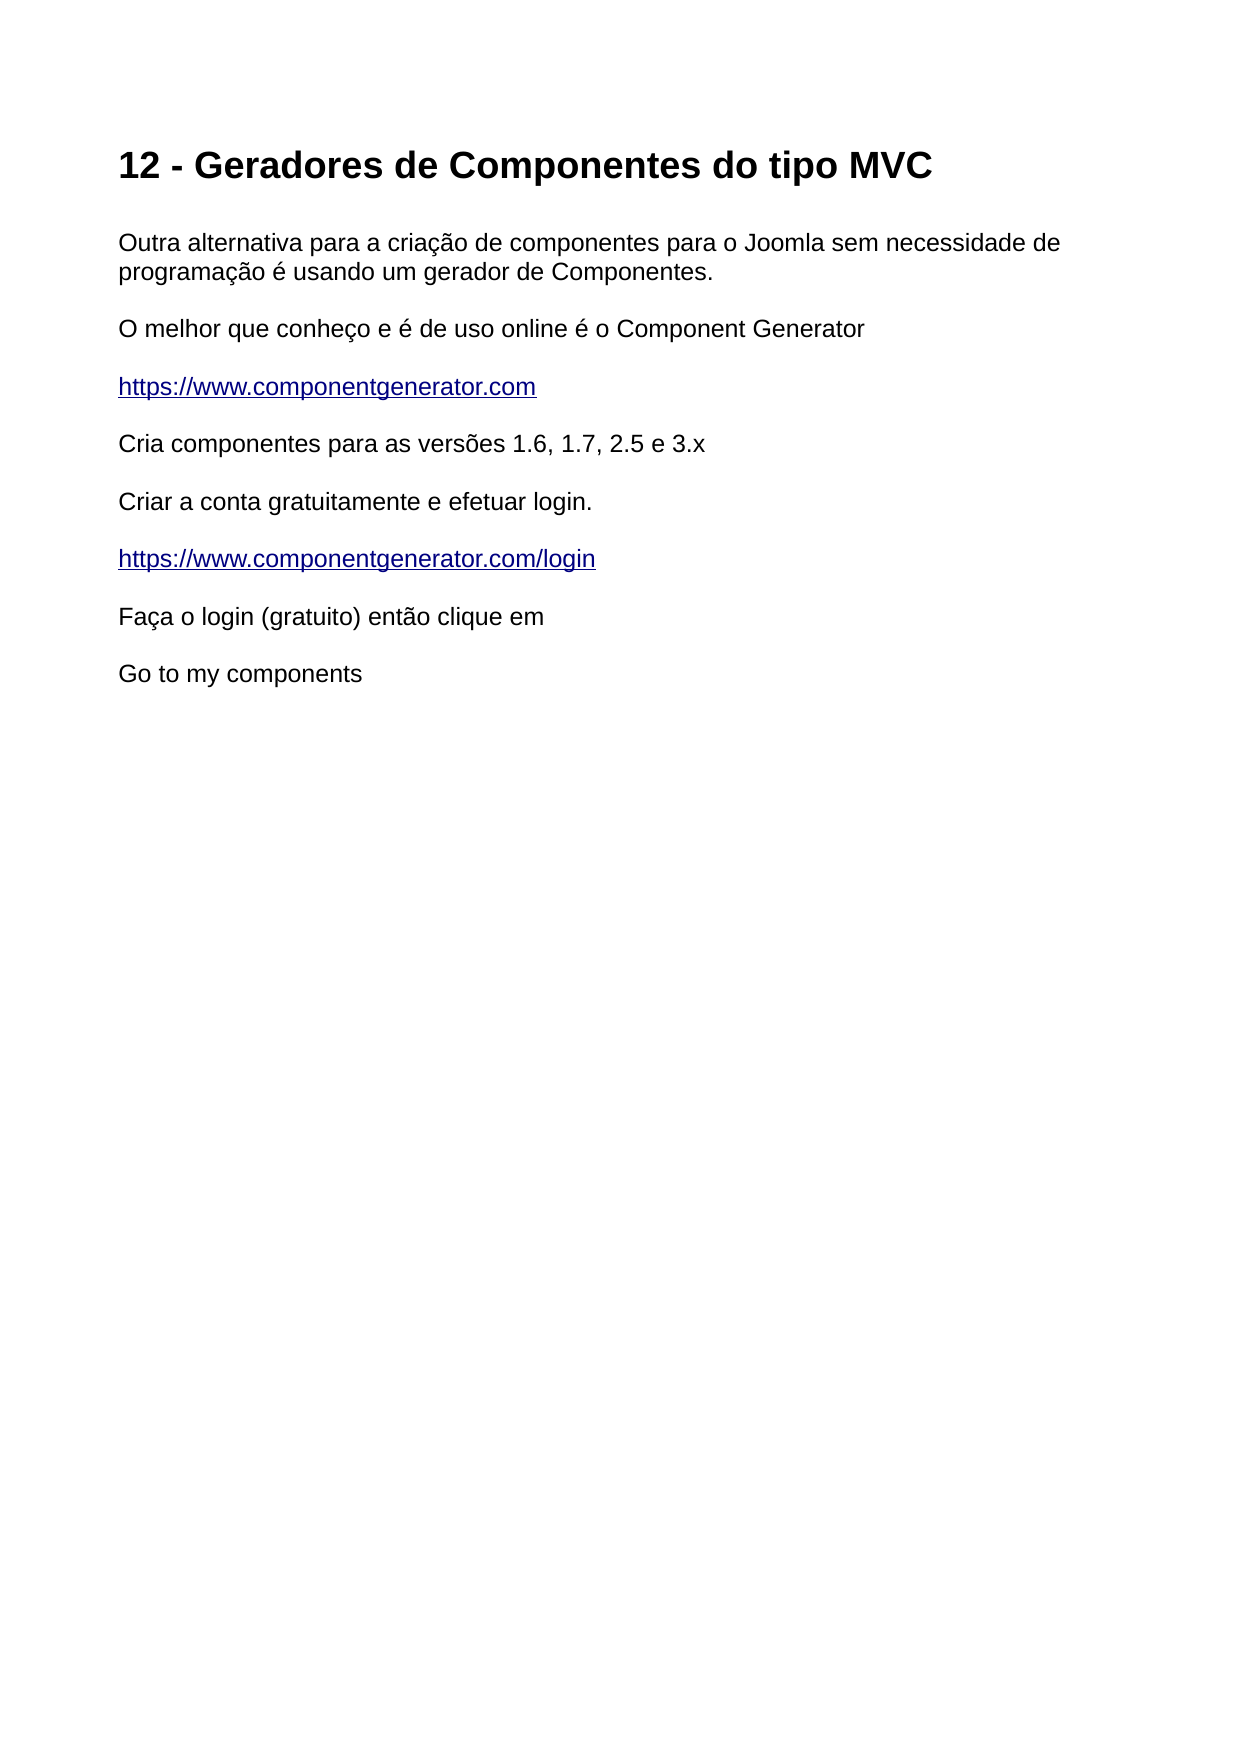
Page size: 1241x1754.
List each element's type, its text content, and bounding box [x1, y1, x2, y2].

text https://www.componentgenerator.com/login [118, 544, 1122, 573]
text Faça o login (gratuito) então clique em [118, 602, 1122, 631]
text Cria componentes para as versões 1.6, 1.7, 2.5 e 3.x [118, 429, 1122, 458]
subtitle 12 - Geradores de Componentes do tipo MVC [118, 143, 1122, 187]
text Go to my components [118, 659, 1122, 688]
text Criar a conta gratuitamente e efetuar login. [118, 487, 1122, 516]
text O melhor que conheço e é de uso online é o Component Generator [118, 314, 1122, 343]
text https://www.componentgenerator.com [118, 372, 1122, 401]
text Outra alternativa para a criação de componentes para o Joomla sem necessidade de programação é usando um gerador de Componentes. [118, 228, 1122, 286]
